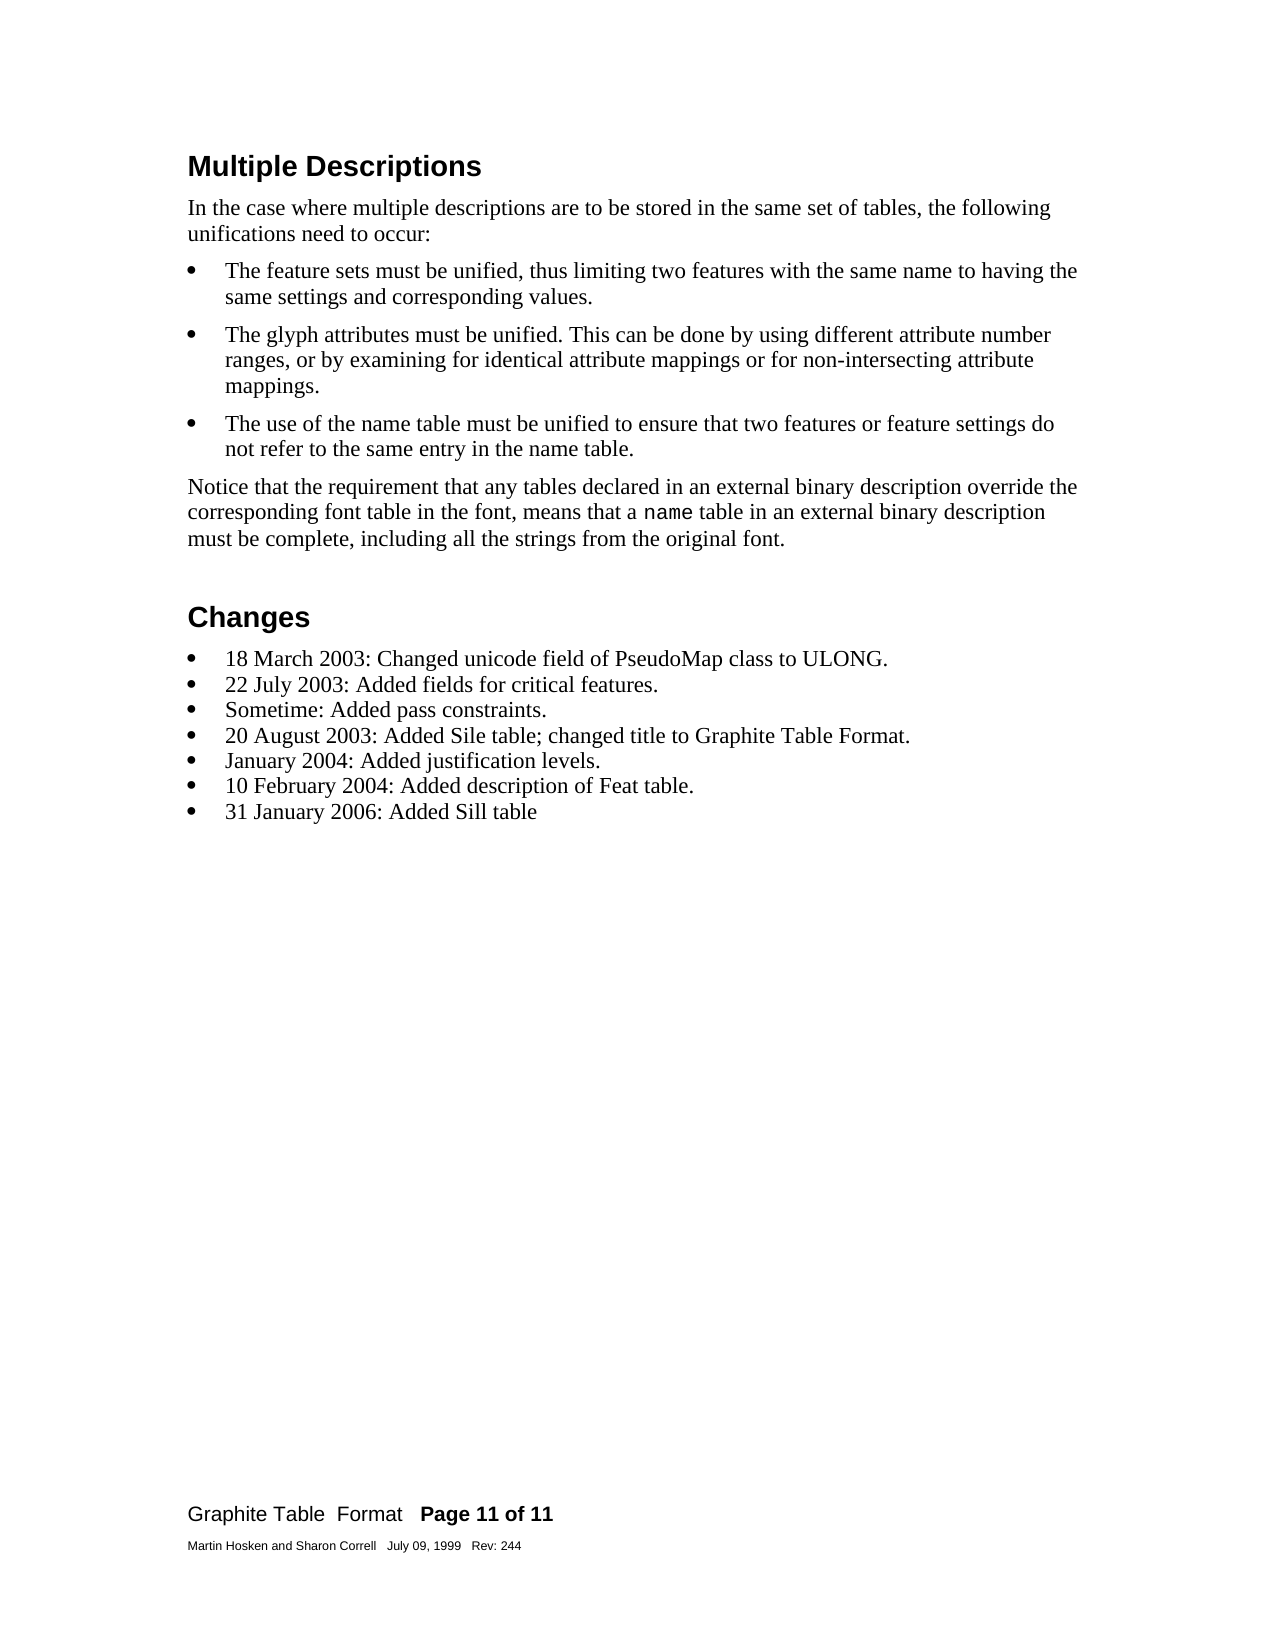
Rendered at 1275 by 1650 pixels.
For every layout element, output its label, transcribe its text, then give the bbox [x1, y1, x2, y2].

subtitle Changes [187, 601, 1087, 634]
list January 2004: Added justification levels. [187, 748, 1087, 773]
subtitle Multiple Descriptions [187, 150, 1087, 183]
text Notice that the requirement that any tables declared in an external binary description override the corresponding font table in the font, means that a name table in an external binary description must be complete, including all the strings from the original font. [187, 474, 1087, 551]
text In the case where multiple descriptions are to be stored in the same set of tables, the following unifications need to occur: [187, 195, 1087, 246]
list 31 January 2006: Added Sill table [187, 799, 1087, 824]
list 18 March 2003: Changed unicode field of PseudoMap class to ULONG. [187, 646, 1087, 672]
list Sometime: Added pass constraints. [187, 697, 1087, 723]
list 20 August 2003: Added Sile table; changed title to Graphite Table Format. [187, 723, 1087, 748]
list 10 February 2004: Added description of Feat table. [187, 773, 1087, 799]
list The use of the name table must be unified to ensure that two features or feature settings do not refer to the same entry in the name table. [187, 411, 1087, 461]
list The feature sets must be unified, thus limiting two features with the same name to having the same settings and corresponding values. [187, 258, 1087, 309]
list 22 July 2003: Added fields for critical features. [187, 672, 1087, 697]
list The glyph attributes must be unified. This can be done by using different attribute number ranges, or by examining for identical attribute mappings or for non-intersecting attribute mappings. [187, 322, 1087, 398]
